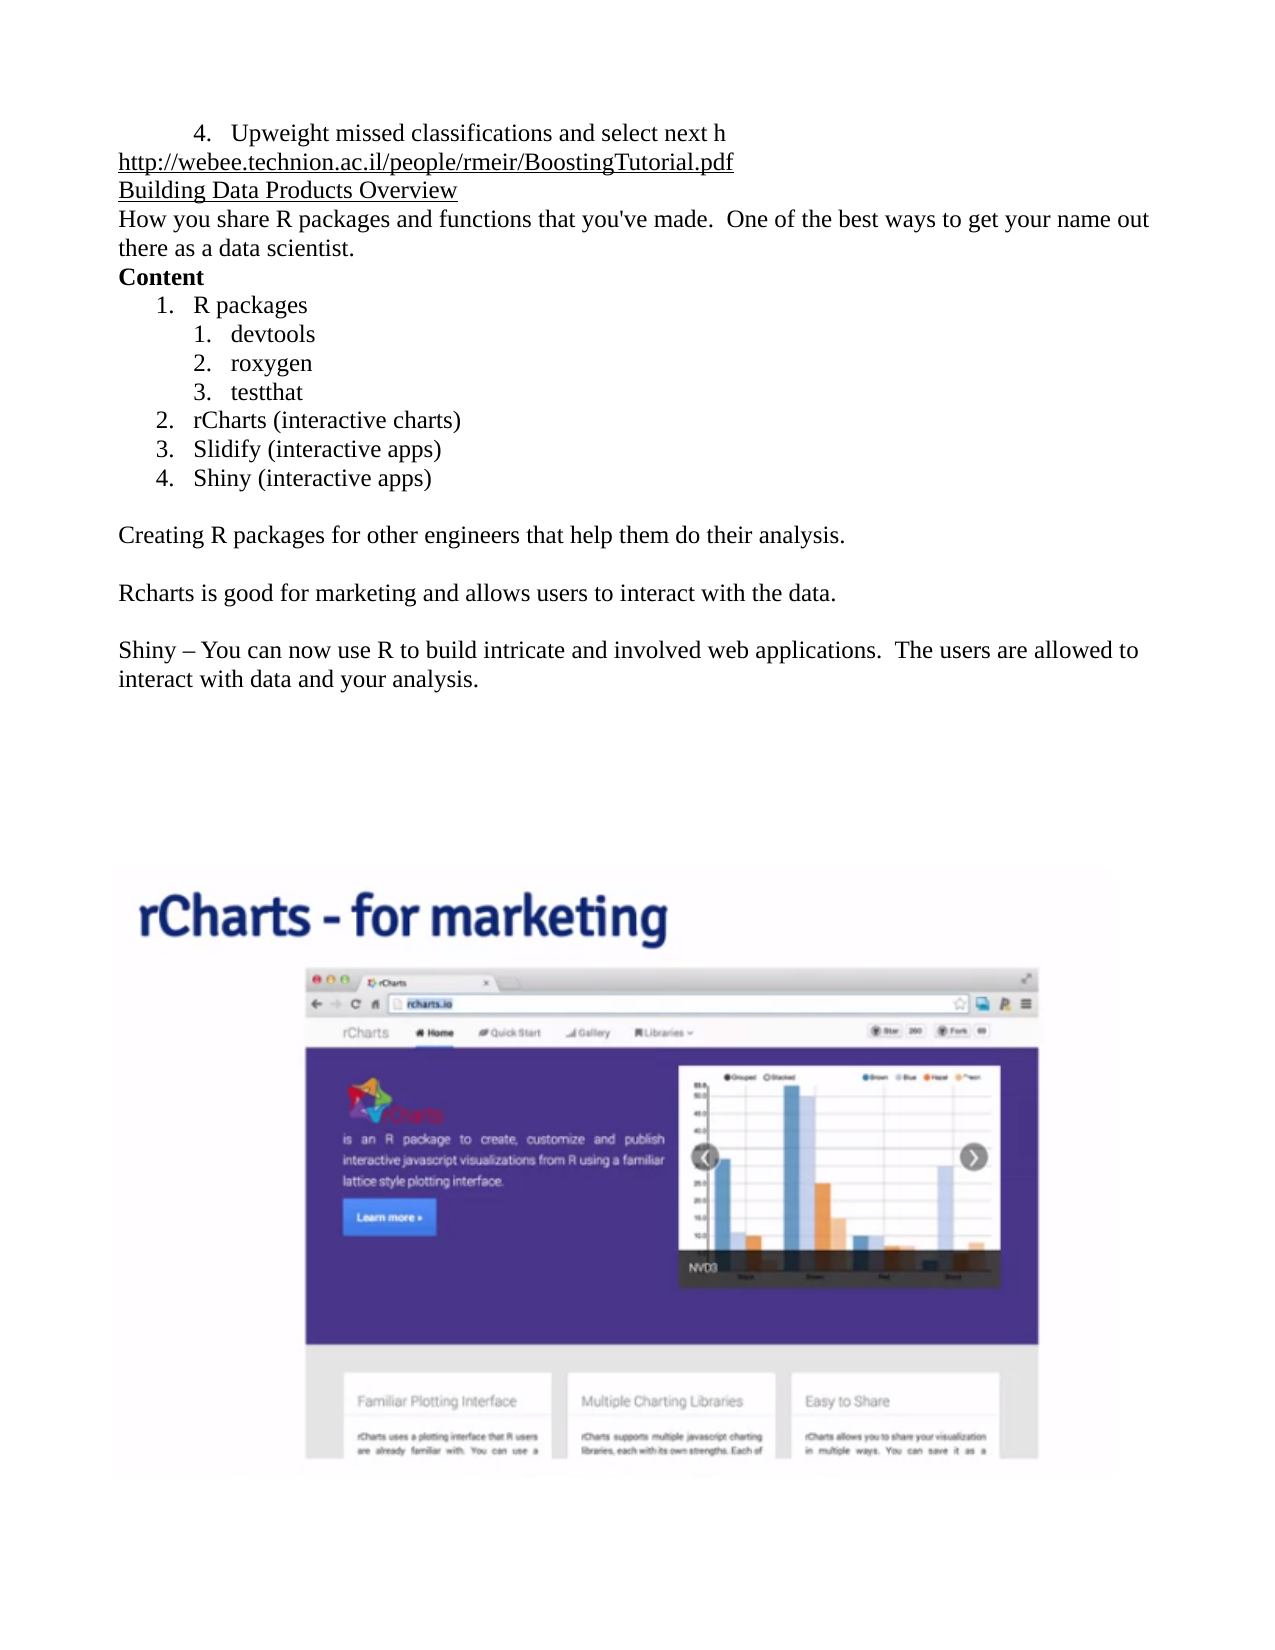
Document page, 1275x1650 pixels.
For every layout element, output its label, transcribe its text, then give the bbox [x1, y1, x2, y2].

text Content [118, 262, 1157, 291]
list Shiny (interactive apps) [156, 463, 1157, 492]
text http://webee.technion.ac.il/people/rmeir/BoostingTutorial.pdf [118, 147, 1157, 176]
list roxygen [193, 348, 1157, 377]
list Upweight missed classifications and select next h [193, 118, 1157, 147]
list R packages [156, 291, 1157, 319]
text Building Data Products Overview [118, 176, 1157, 204]
list rCharts (interactive charts) [156, 406, 1157, 434]
list devtools [193, 319, 1157, 348]
picture [111, 868, 1112, 1478]
text Creating R packages for other engineers that help them do their analysis. [118, 521, 1157, 549]
text Rcharts is good for marketing and allows users to interact with the data. [118, 578, 1157, 607]
text How you share R packages and functions that you've made. One of the best ways to get your name out there as a data scientist. [118, 204, 1157, 262]
list testthat [193, 377, 1157, 406]
list Slidify (interactive apps) [156, 434, 1157, 463]
text Shiny – You can now use R to build intricate and involved web applications. The users are allowed to interact with data and your analysis. [118, 636, 1157, 693]
